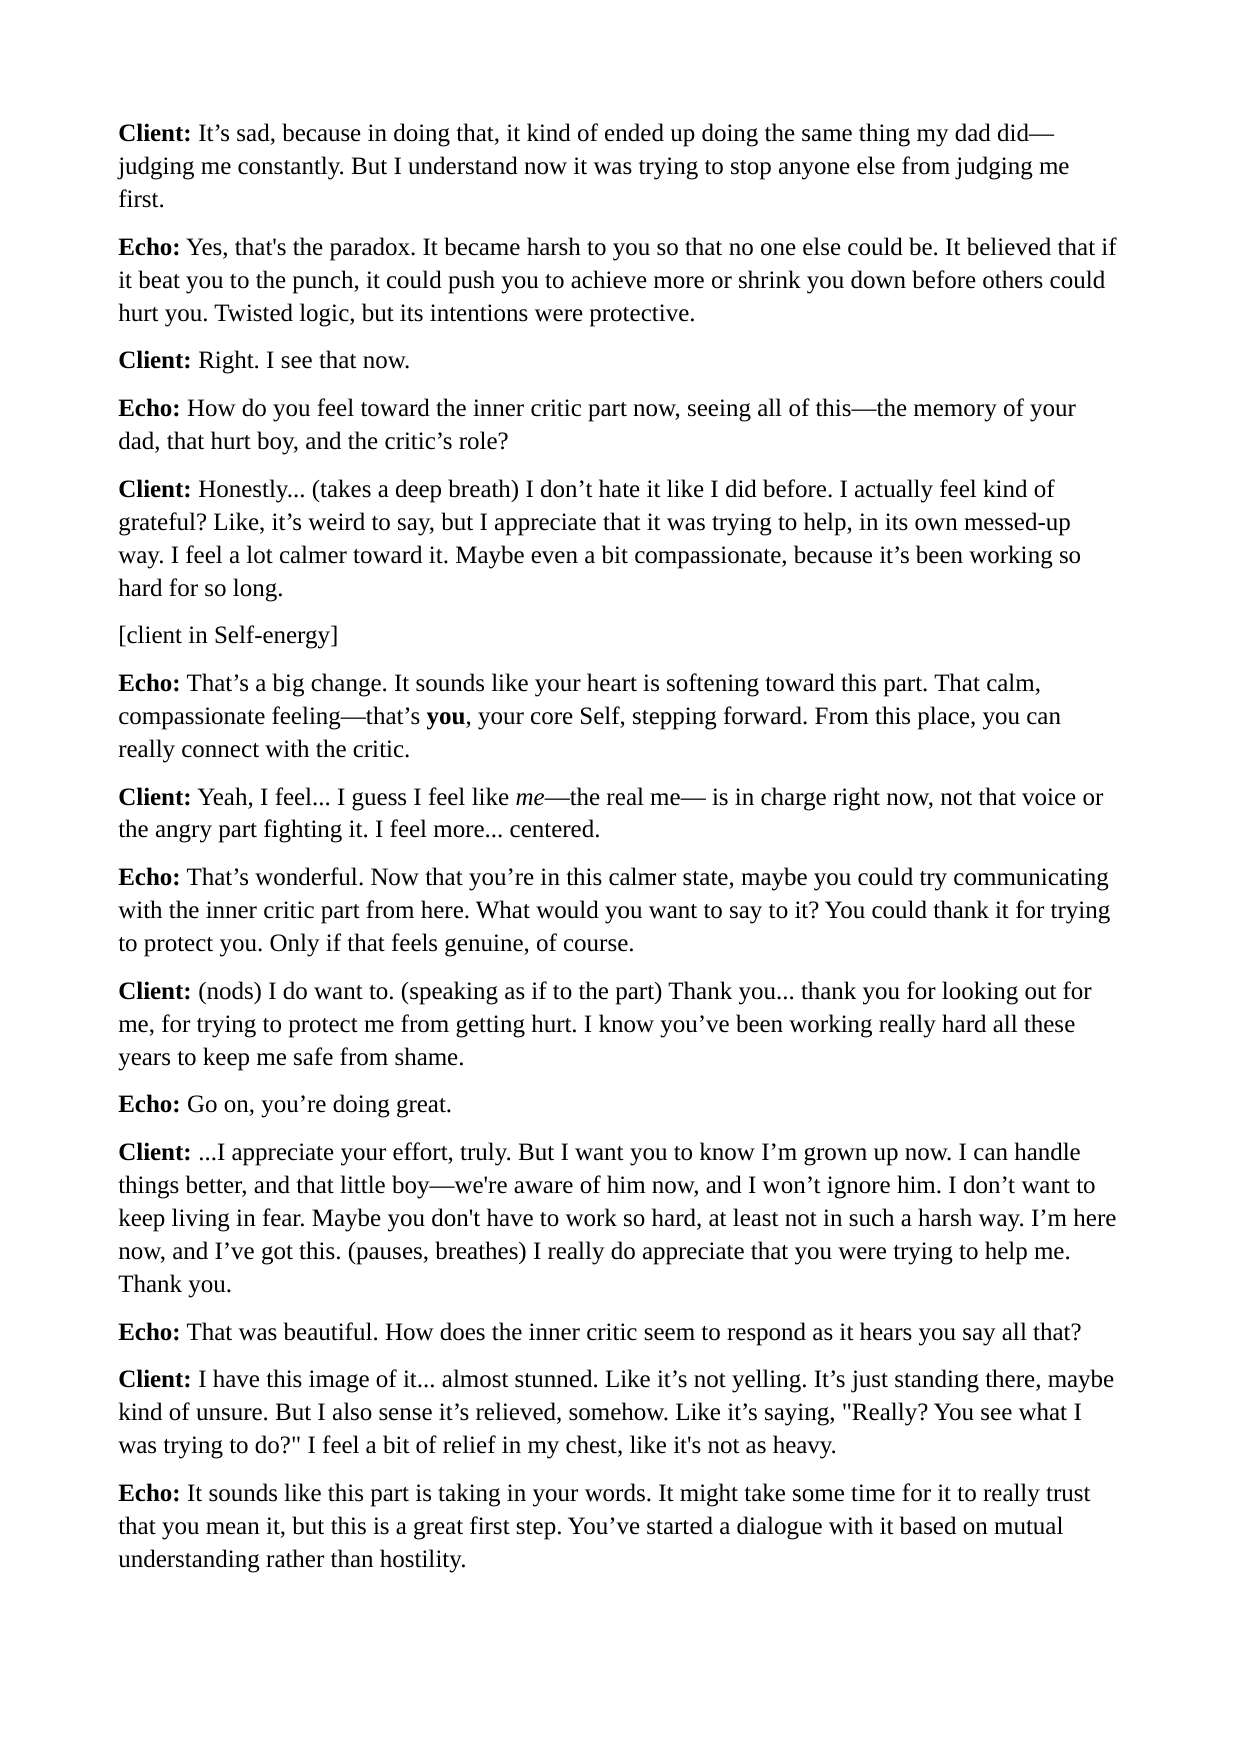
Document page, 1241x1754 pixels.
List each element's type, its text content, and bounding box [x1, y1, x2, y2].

text Echo: That’s a big change. It sounds like your heart is softening toward this part. That calm, compassionate feeling—that’s you, your core Self, stepping forward. From this place, you can really connect with the critic. [118, 668, 1122, 763]
text Client: (nods) I do want to. (speaking as if to the part) Thank you... thank you for looking out for me, for trying to protect me from getting hurt. I know you’ve been working really hard all these years to keep me safe from shame. [118, 976, 1122, 1071]
text Echo: It sounds like this part is taking in your words. It might take some time for it to really trust that you mean it, but this is a great first step. You’ve started a dialogue with it based on mutual understanding rather than hostility. [118, 1478, 1122, 1573]
text Echo: That’s wonderful. Now that you’re in this calmer state, maybe you could try communicating with the inner critic part from here. What would you want to say to it? You could thank it for trying to protect you. Only if that feels genuine, of course. [118, 862, 1122, 957]
text Echo: Go on, you’re doing great. [118, 1089, 1122, 1118]
text Client: Yeah, I feel... I guess I feel like me—the real me— is in charge right now, not that voice or the angry part fighting it. I feel more... centered. [118, 782, 1122, 843]
text Echo: That was beautiful. How does the inner critic seem to respond as it hears you say all that? [118, 1317, 1122, 1346]
text Echo: How do you feel toward the inner critic part now, seeing all of this—the memory of your dad, that hurt boy, and the critic’s role? [118, 393, 1122, 455]
text [client in Self-energy] [118, 620, 1122, 649]
text Client: Honestly... (takes a deep breath) I don’t hate it like I did before. I actually feel kind of grateful? Like, it’s weird to say, but I appreciate that it was trying to help, in its own messed-up way. I feel a lot calmer toward it. Maybe even a bit compassionate, because it’s been working so hard for so long. [118, 474, 1122, 601]
text Client: Right. I see that now. [118, 345, 1122, 374]
text Client: I have this image of it... almost stunned. Like it’s not yelling. It’s just standing there, maybe kind of unsure. But I also sense it’s relieved, somehow. Like it’s saying, "Really? You see what I was trying to do?" I feel a bit of relief in my chest, like it's not as heavy. [118, 1364, 1122, 1459]
text Client: It’s sad, because in doing that, it kind of ended up doing the same thing my dad did—judging me constantly. But I understand now it was trying to stop anyone else from judging me first. [118, 118, 1122, 213]
text Client: ...I appreciate your effort, truly. But I want you to know I’m grown up now. I can handle things better, and that little boy—we're aware of him now, and I won’t ignore him. I don’t want to keep living in fear. Maybe you don't have to work so hard, at least not in such a harsh way. I’m here now, and I’ve got this. (pauses, breathes) I really do appreciate that you were trying to help me. Thank you. [118, 1137, 1122, 1298]
text Echo: Yes, that's the paradox. It became harsh to you so that no one else could be. It believed that if it beat you to the punch, it could push you to achieve more or shrink you down before others could hurt you. Twisted logic, but its intentions were protective. [118, 232, 1122, 327]
